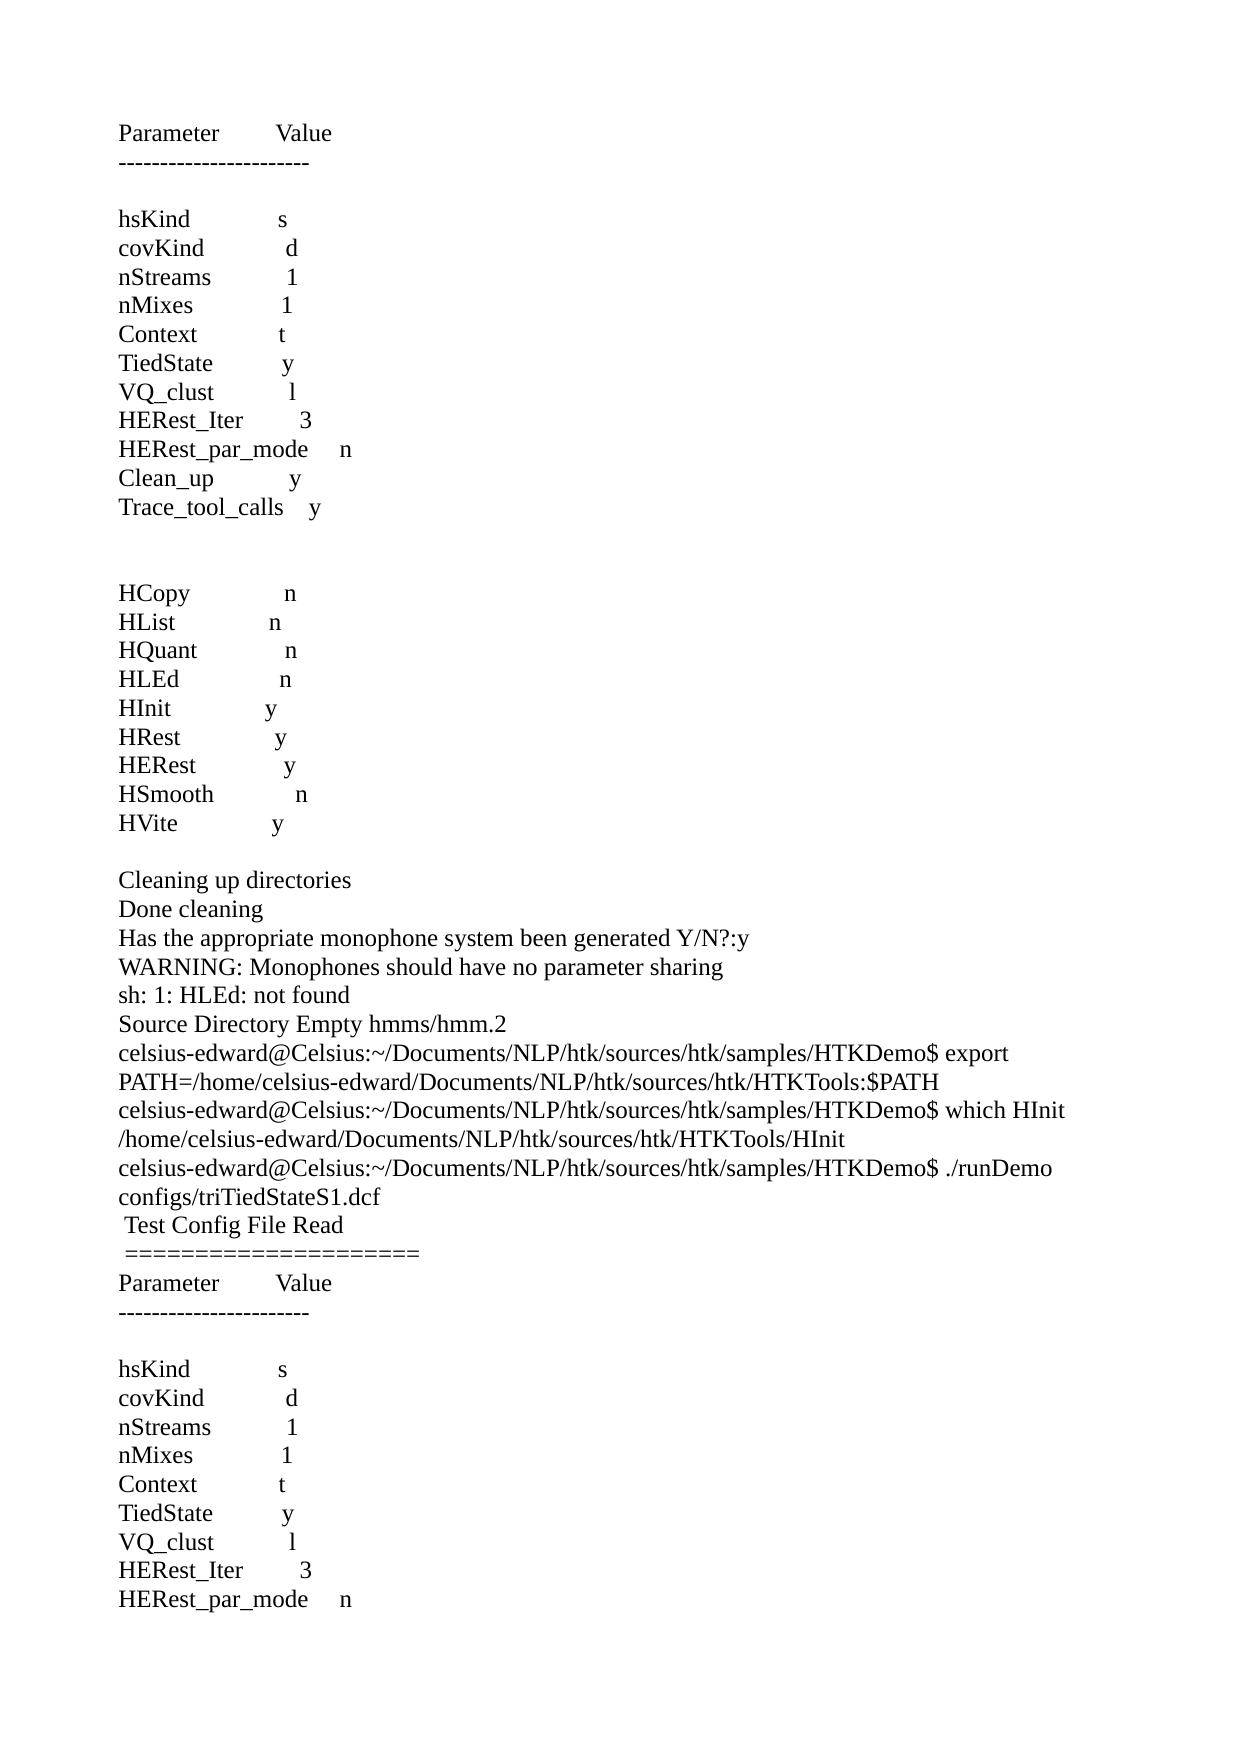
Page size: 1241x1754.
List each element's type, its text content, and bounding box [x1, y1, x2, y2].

text nStreams 1 [118, 262, 1122, 291]
text Cleaning up directories [118, 866, 1122, 894]
text Source Directory Empty hmms/hmm.2 [118, 1009, 1122, 1038]
text TiedState y [118, 348, 1122, 377]
text nMixes 1 [118, 291, 1122, 319]
text nStreams 1 [118, 1412, 1122, 1441]
text celsius-edward@Celsius:~/Documents/NLP/htk/sources/htk/samples/HTKDemo$ which HInit [118, 1096, 1122, 1124]
text HRest y [118, 722, 1122, 751]
text hsKind s [118, 1354, 1122, 1383]
text covKind d [118, 1383, 1122, 1412]
text HCopy n [118, 578, 1122, 607]
text HInit y [118, 693, 1122, 722]
text celsius-edward@Celsius:~/Documents/NLP/htk/sources/htk/samples/HTKDemo$ ./runDemo configs/triTiedStateS1.dcf [118, 1153, 1122, 1211]
text Test Config File Read [118, 1211, 1122, 1239]
text hsKind s [118, 204, 1122, 233]
text TiedState y [118, 1498, 1122, 1527]
text HERest_Iter 3 [118, 406, 1122, 434]
text ===================== [118, 1239, 1122, 1268]
text HQuant n [118, 636, 1122, 664]
text Context t [118, 319, 1122, 348]
text VQ_clust l [118, 1527, 1122, 1556]
text Has the appropriate monophone system been generated Y/N?:y [118, 923, 1122, 952]
text HERest_par_mode n [118, 1584, 1122, 1613]
text covKind d [118, 233, 1122, 262]
text HVite y [118, 808, 1122, 837]
text Done cleaning [118, 894, 1122, 923]
text HERest_Iter 3 [118, 1556, 1122, 1584]
text celsius-edward@Celsius:~/Documents/NLP/htk/sources/htk/samples/HTKDemo$ export PATH=/home/celsius-edward/Documents/NLP/htk/sources/htk/HTKTools:$PATH [118, 1038, 1122, 1096]
text Trace_tool_calls y [118, 492, 1122, 521]
text /home/celsius-edward/Documents/NLP/htk/sources/htk/HTKTools/HInit [118, 1124, 1122, 1153]
text WARNING: Monophones should have no parameter sharing [118, 952, 1122, 981]
text Clean_up y [118, 463, 1122, 492]
text HList n [118, 607, 1122, 636]
text ----------------------- [118, 147, 1122, 176]
text VQ_clust l [118, 377, 1122, 406]
text nMixes 1 [118, 1441, 1122, 1469]
text HERest y [118, 751, 1122, 779]
text Parameter Value [118, 118, 1122, 147]
text HLEd n [118, 664, 1122, 693]
text HERest_par_mode n [118, 434, 1122, 463]
text sh: 1: HLEd: not found [118, 981, 1122, 1009]
text Context t [118, 1469, 1122, 1498]
text Parameter Value [118, 1268, 1122, 1297]
text ----------------------- [118, 1297, 1122, 1326]
text HSmooth n [118, 779, 1122, 808]
